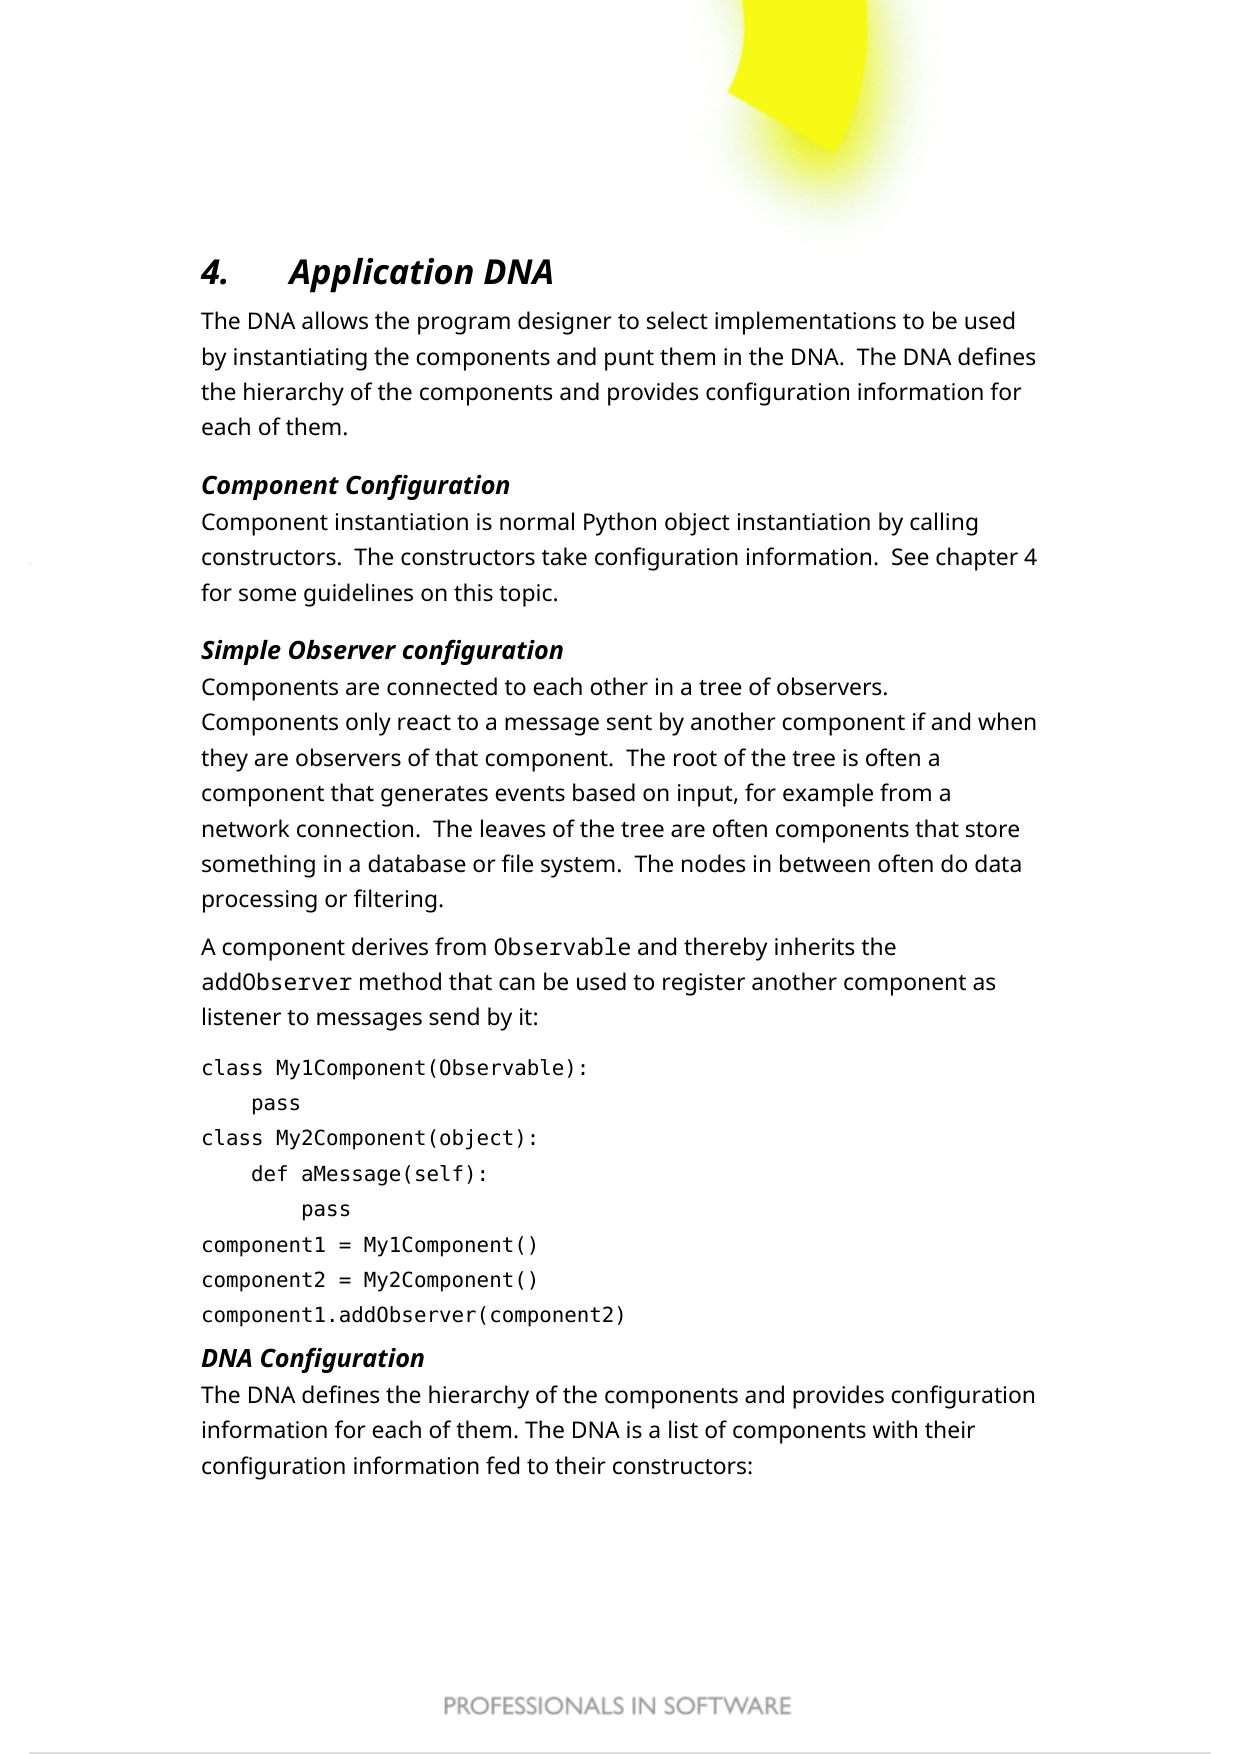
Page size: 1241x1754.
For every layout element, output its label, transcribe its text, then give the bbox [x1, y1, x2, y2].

text The DNA defines the hierarchy of the components and provides configuration information for each of them. The DNA is a list of components with their configuration information fed to their constructors: [201, 1375, 1039, 1481]
subtitle DNA Configuration [201, 1339, 1039, 1375]
text component1 = My1Component() [201, 1221, 1039, 1257]
picture [220, 914, 1021, 926]
text component1.addObserver(component2) [201, 1292, 1039, 1328]
text pass [201, 1186, 1039, 1221]
text def aMessage(self): [201, 1151, 1039, 1186]
text Components are connected to each other in a tree of observers. Components only react to a message sent by another component if and when they are observers of that component. The root of the tree is often a component that generates events based on input, for example from a network connection. The leaves of the tree are often components that store something in a database or file system. The nodes in between often do data processing or filtering. [201, 667, 1039, 914]
text class My2Component(object): [201, 1115, 1039, 1151]
subtitle Component Configuration [201, 466, 1039, 501]
text component2 = My2Component() [201, 1257, 1039, 1292]
text class My1Component(Observable): [201, 1044, 1039, 1080]
subtitle Application DNA [201, 248, 1039, 295]
text The DNA allows the program designer to select implementations to be used by instantiating the components and punt them in the DNA. The DNA defines the hierarchy of the components and provides configuration information for each of them. [201, 301, 1039, 442]
subtitle Simple Observer configuration [201, 631, 1039, 667]
picture [220, 1033, 1021, 1044]
picture [220, 608, 1021, 631]
text Component instantiation is normal Python object instantiation by calling constructors. The constructors take configuration information. See chapter 4 for some guidelines on this topic. [201, 501, 1039, 608]
text A component derives from Observable and thereby inherits the addObserver method that can be used to register another component as listener to messages send by it: [201, 926, 1039, 1033]
text pass [201, 1080, 1039, 1115]
